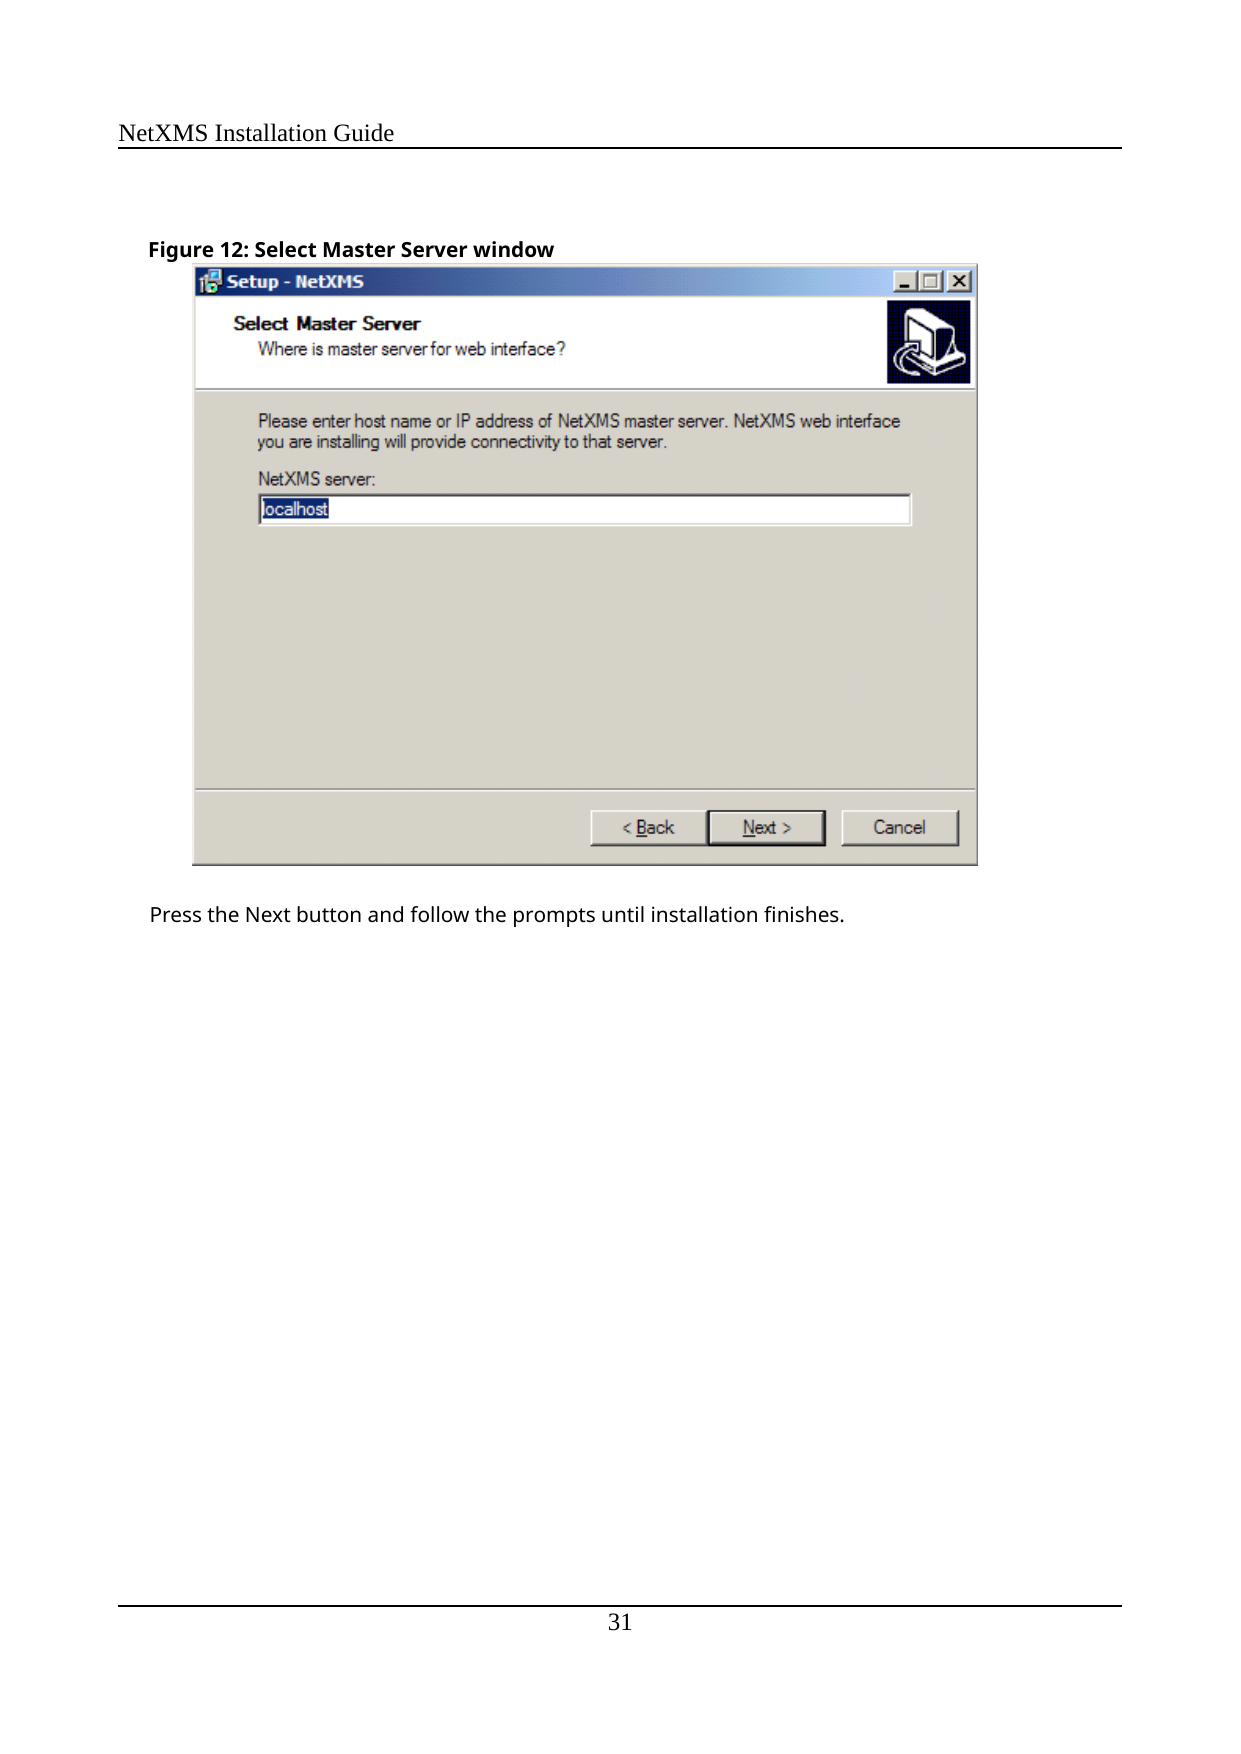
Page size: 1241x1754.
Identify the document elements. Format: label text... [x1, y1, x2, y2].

text Figure 12: Select Master Server window [148, 235, 1122, 264]
text Press the Next button and follow the prompts until installation finishes. [149, 900, 1122, 928]
